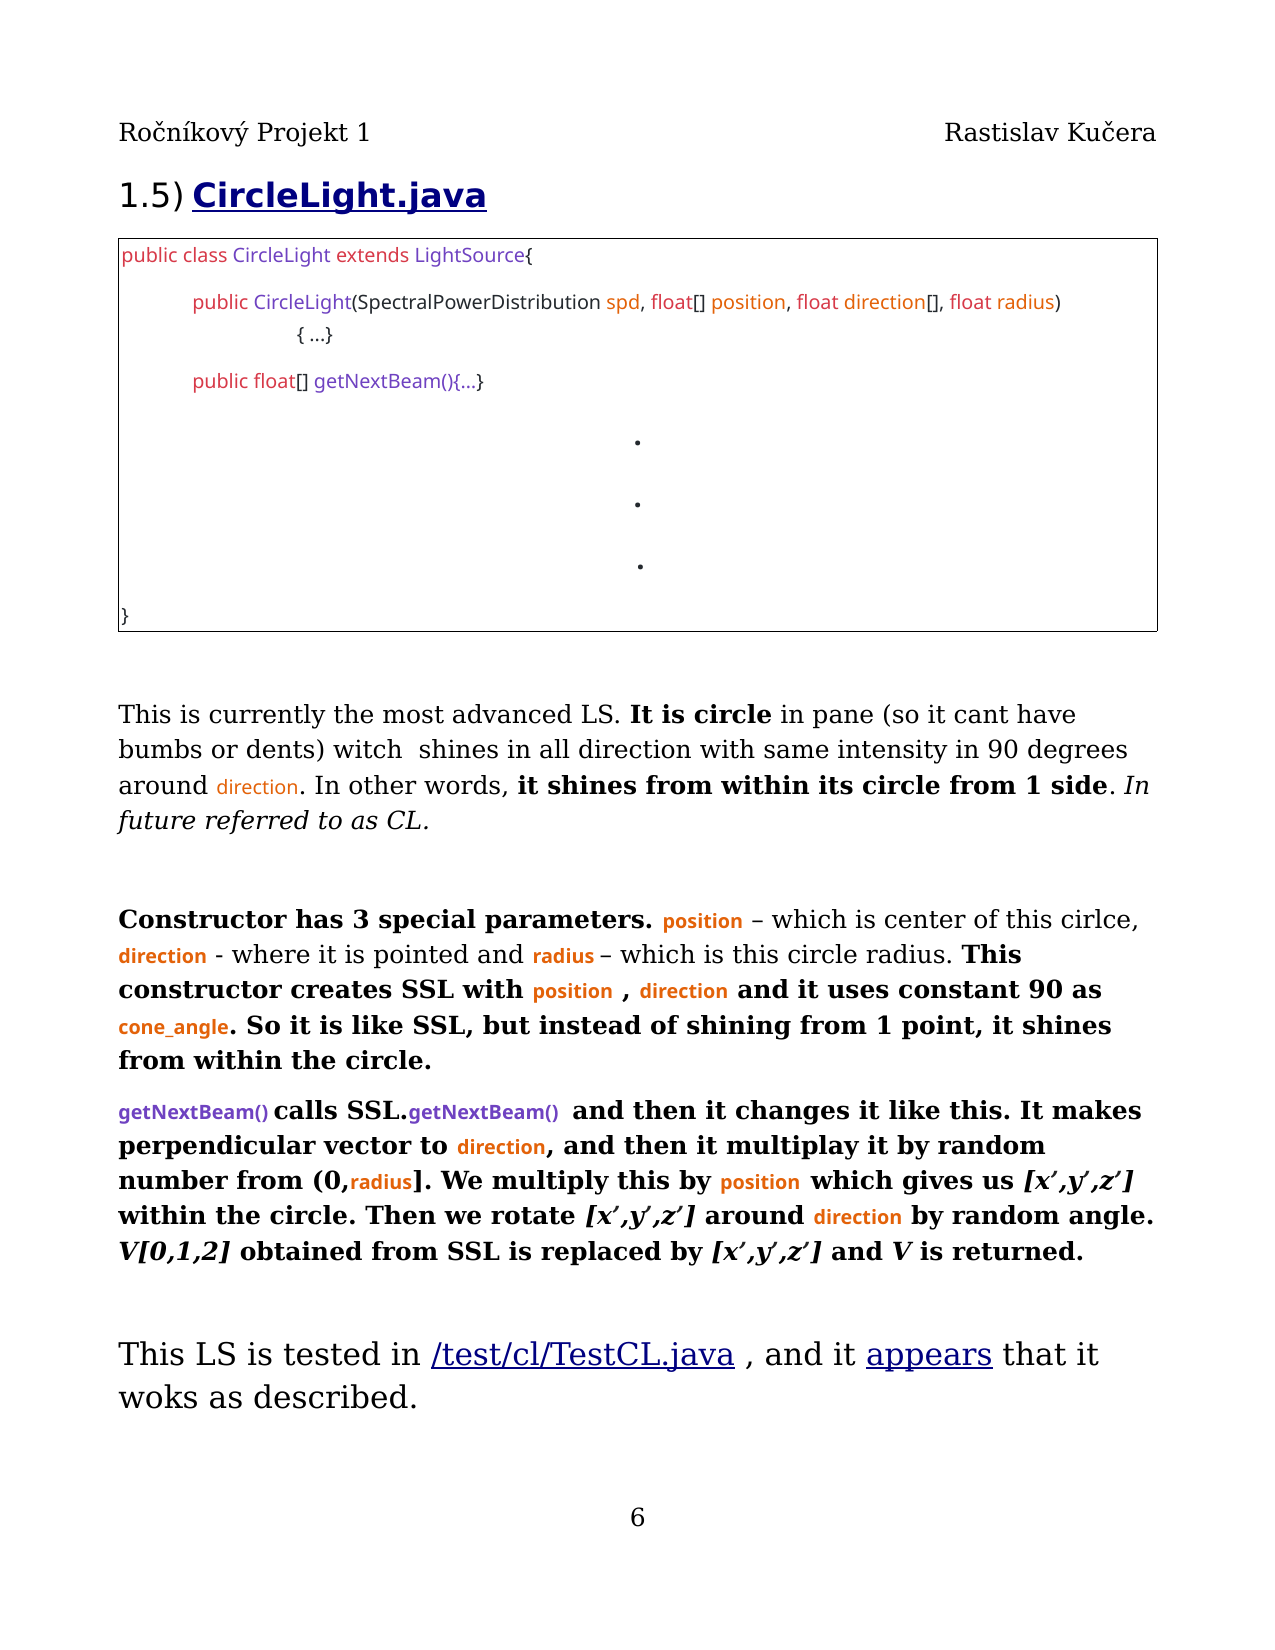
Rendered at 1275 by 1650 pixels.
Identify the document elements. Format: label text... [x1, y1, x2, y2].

text . [119, 473, 1157, 516]
text getNextBeam() calls SSL.getNextBeam() and then it changes it like this. It makes perpendicular vector to direction, and then it multiplay it by random number from (0,radius]. We multiply this by position which gives us [x’,y’,z’] within the circle. Then we rotate [x’,y’,z’] around direction by random angle. V[0,1,2] obtained from SSL is replaced by [x’,y’,z’] and V is returned. [118, 1096, 1157, 1266]
text This is currently the most advanced LS. It is circle in pane (so it cant have bumbs or dents) witch shines in all direction with same intensity in 90 degrees around direction. In other words, it shines from within its circle from 1 side. In future referred to as CL. [118, 700, 1157, 835]
subtitle CircleLight.java [118, 177, 1157, 216]
text This LS is tested in /test/cl/TestCL.java , and it appears that it woks as described. [118, 1336, 1157, 1416]
text } [119, 598, 1157, 631]
text . [119, 536, 1157, 578]
text public CircleLight(SpectralPowerDistribution spd, float[] position, float direction[], float radius) { ...} [119, 285, 1157, 347]
text public class CircleLight extends LightSource{ [119, 239, 1157, 268]
text . [119, 411, 1157, 454]
text public float[] getNextBeam(){…} [119, 364, 1157, 394]
text Constructor has 3 special parameters. position – which is center of this cirlce, direction - where it is pointed and radius – which is this circle radius. This constructor creates SSL with position , direction and it uses constant 90 as cone_angle. So it is like SSL, but instead of shining from 1 point, it shines from within the circle. [118, 905, 1157, 1075]
